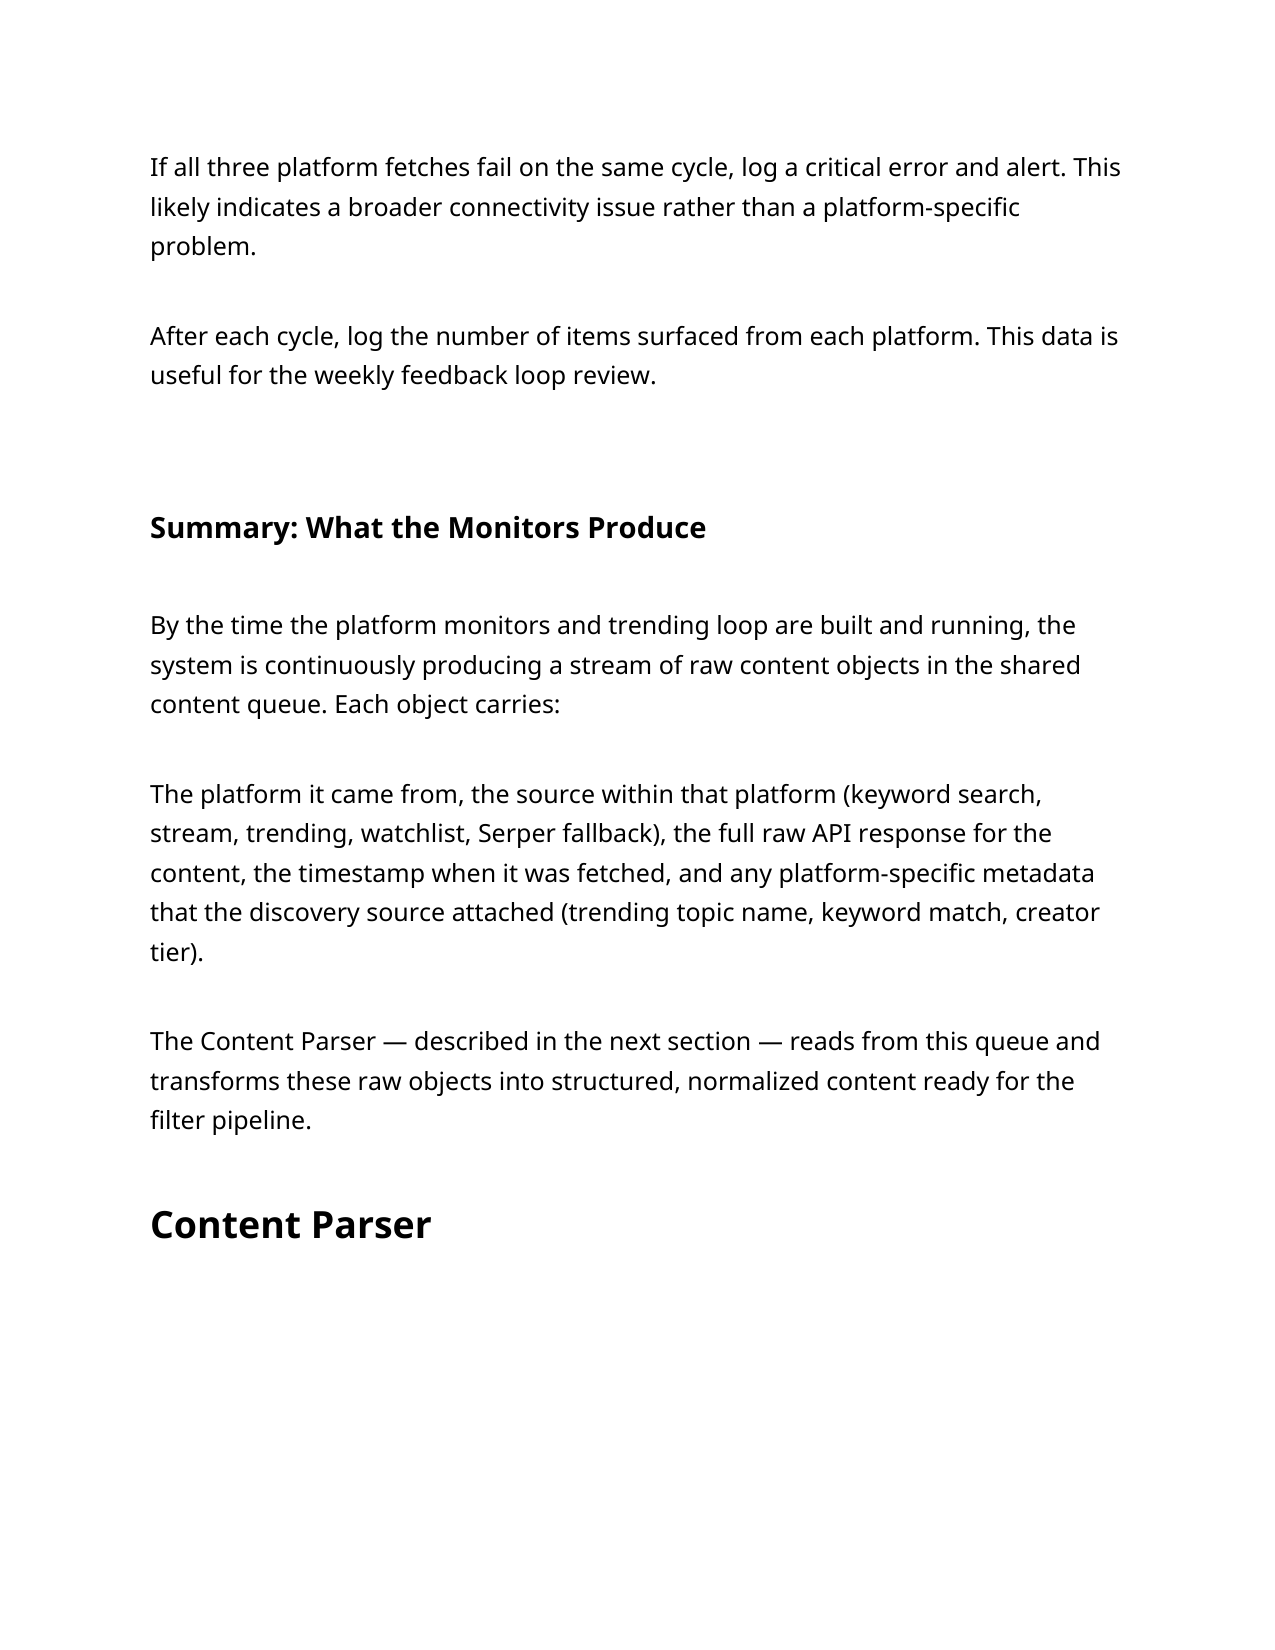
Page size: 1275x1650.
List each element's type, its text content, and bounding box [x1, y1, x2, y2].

subtitle Content Parser [150, 1198, 1125, 1249]
text If all three platform fetches fail on the same cycle, log a critical error and alert. This likely indicates a broader connectivity issue rather than a platform-specific problem. [150, 150, 1125, 263]
subtitle Summary: What the Monitors Produce [150, 508, 1125, 547]
text The Content Parser — described in the next section — reads from this queue and transforms these raw objects into structured, normalized content ready for the filter pipeline. [150, 1024, 1125, 1137]
text After each cycle, log the number of items surfaced from each platform. This data is useful for the weekly feedback loop review. [150, 318, 1125, 392]
text By the time the platform monitors and trending loop are built and running, the system is continuously producing a stream of raw content objects in the shared content queue. Each object carries: [150, 608, 1125, 721]
text The platform it came from, the source within that platform (keyword search, stream, trending, watchlist, Serper fallback), the full raw API response for the content, the timestamp when it was fetched, and any platform-specific metadata that the discovery source attached (trending topic name, keyword match, creator tier). [150, 776, 1125, 968]
